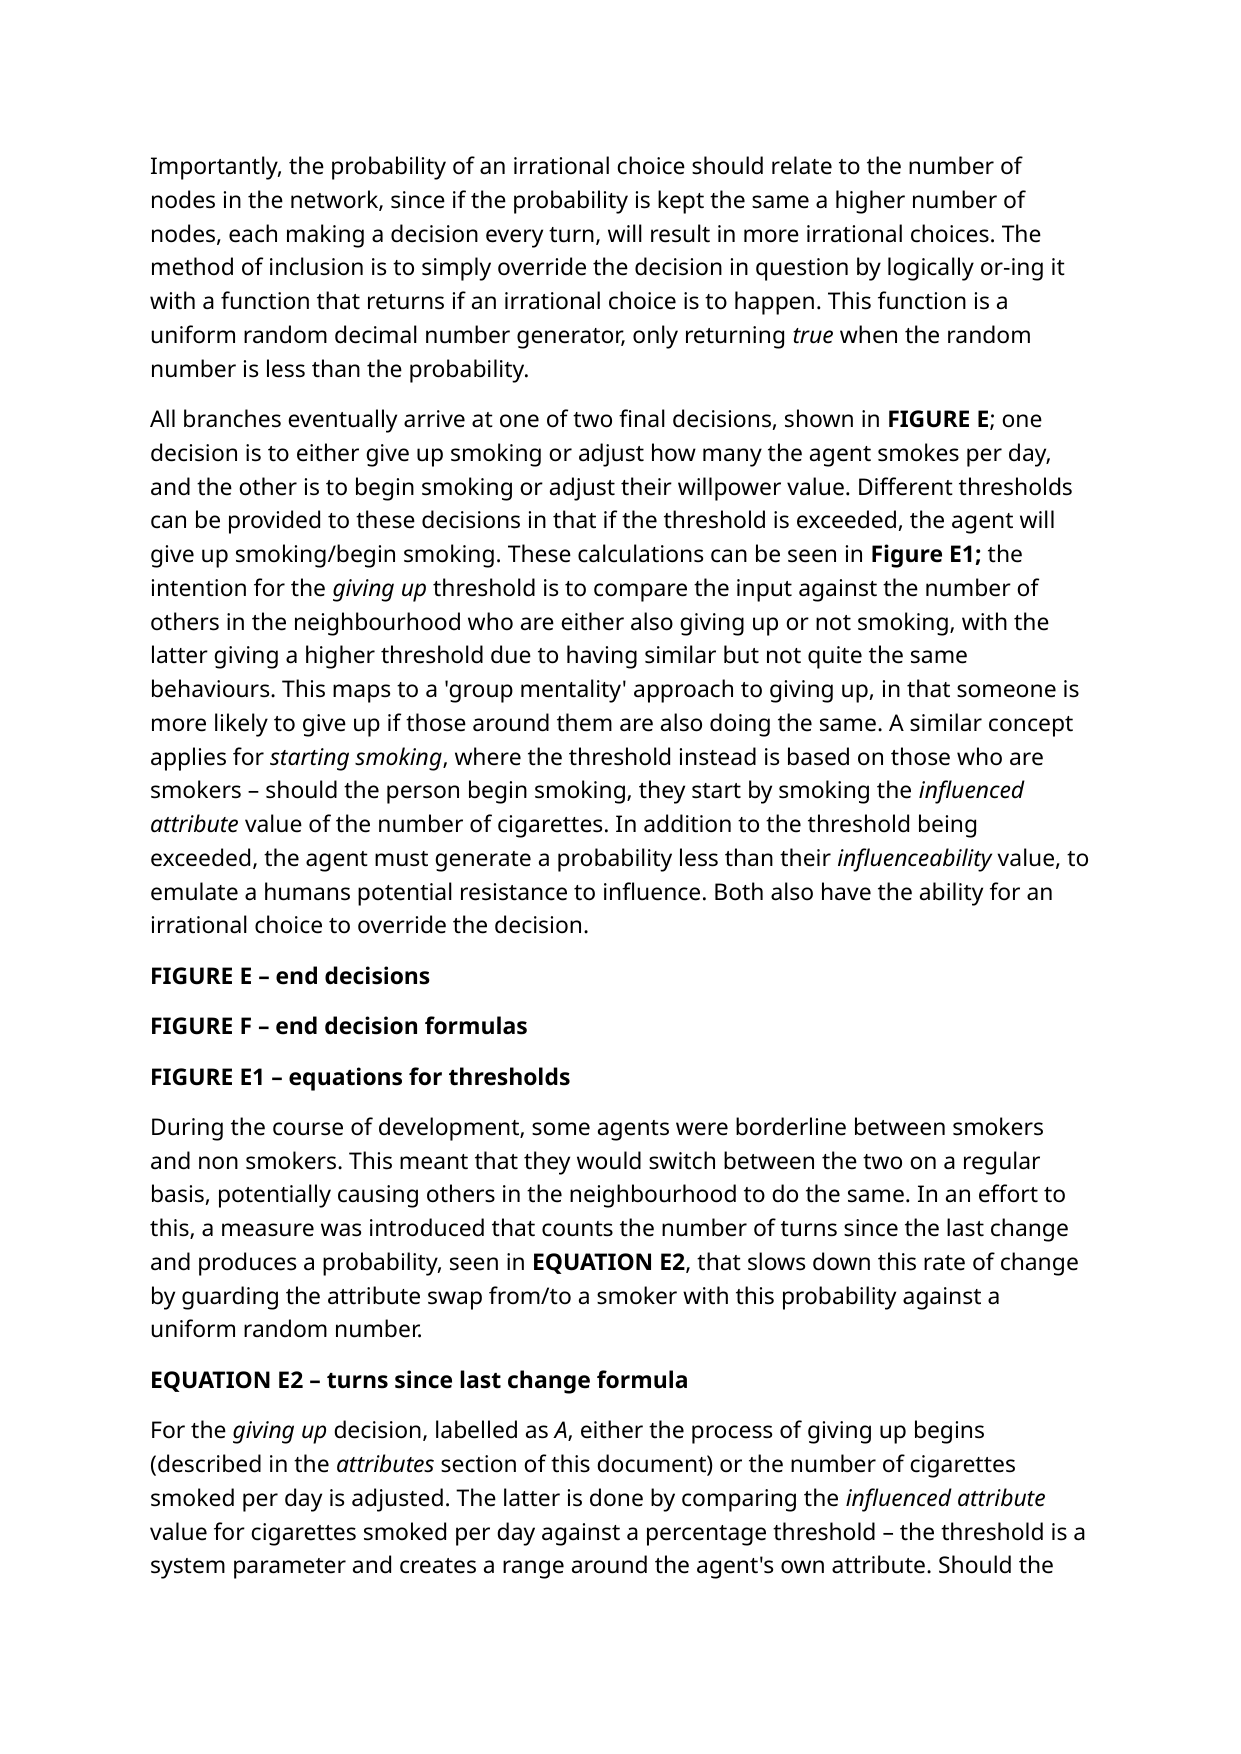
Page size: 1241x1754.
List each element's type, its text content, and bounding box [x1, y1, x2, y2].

text All branches eventually arrive at one of two final decisions, shown in FIGURE E; one decision is to either give up smoking or adjust how many the agent smokes per day, and the other is to begin smoking or adjust their willpower value. Different thresholds can be provided to these decisions in that if the threshold is exceeded, the agent will give up smoking/begin smoking. These calculations can be seen in Figure E1; the intention for the giving up threshold is to compare the input against the number of others in the neighbourhood who are either also giving up or not smoking, with the latter giving a higher threshold due to having similar but not quite the same behaviours. This maps to a 'group mentality' approach to giving up, in that someone is more likely to give up if those around them are also doing the same. A similar concept applies for starting smoking, where the threshold instead is based on those who are smokers – should the person begin smoking, they start by smoking the influenced attribute value of the number of cigarettes. In addition to the threshold being exceeded, the agent must generate a probability less than their influenceability value, to emulate a humans potential resistance to influence. Both also have the ability for an irrational choice to override the decision. [150, 403, 1090, 940]
text EQUATION E2 – turns since last change formula [150, 1364, 1090, 1395]
text FIGURE E1 – equations for thresholds [150, 1060, 1090, 1092]
text Importantly, the probability of an irrational choice should relate to the number of nodes in the network, since if the probability is kept the same a higher number of nodes, each making a decision every turn, will result in more irrational choices. The method of inclusion is to simply override the decision in question by logically or-ing it with a function that returns if an irrational choice is to happen. This function is a uniform random decimal number generator, only returning true when the random number is less than the probability. [150, 150, 1090, 384]
text For the giving up decision, labelled as A, either the process of giving up begins (described in the attributes section of this document) or the number of cigarettes smoked per day is adjusted. The latter is done by comparing the influenced attribute value for cigarettes smoked per day against a percentage threshold – the threshold is a system parameter and creates a range around the agent's own attribute. Should the [150, 1414, 1090, 1580]
text FIGURE E – end decisions [150, 959, 1090, 991]
text During the course of development, some agents were borderline between smokers and non smokers. This meant that they would switch between the two on a regular basis, potentially causing others in the neighbourhood to do the same. In an effort to this, a measure was introduced that counts the number of turns since the last change and produces a probability, seen in EQUATION E2, that slows down this rate of change by guarding the attribute swap from/to a smoker with this probability against a uniform random number. [150, 1111, 1090, 1344]
text FIGURE F – end decision formulas [150, 1010, 1090, 1041]
